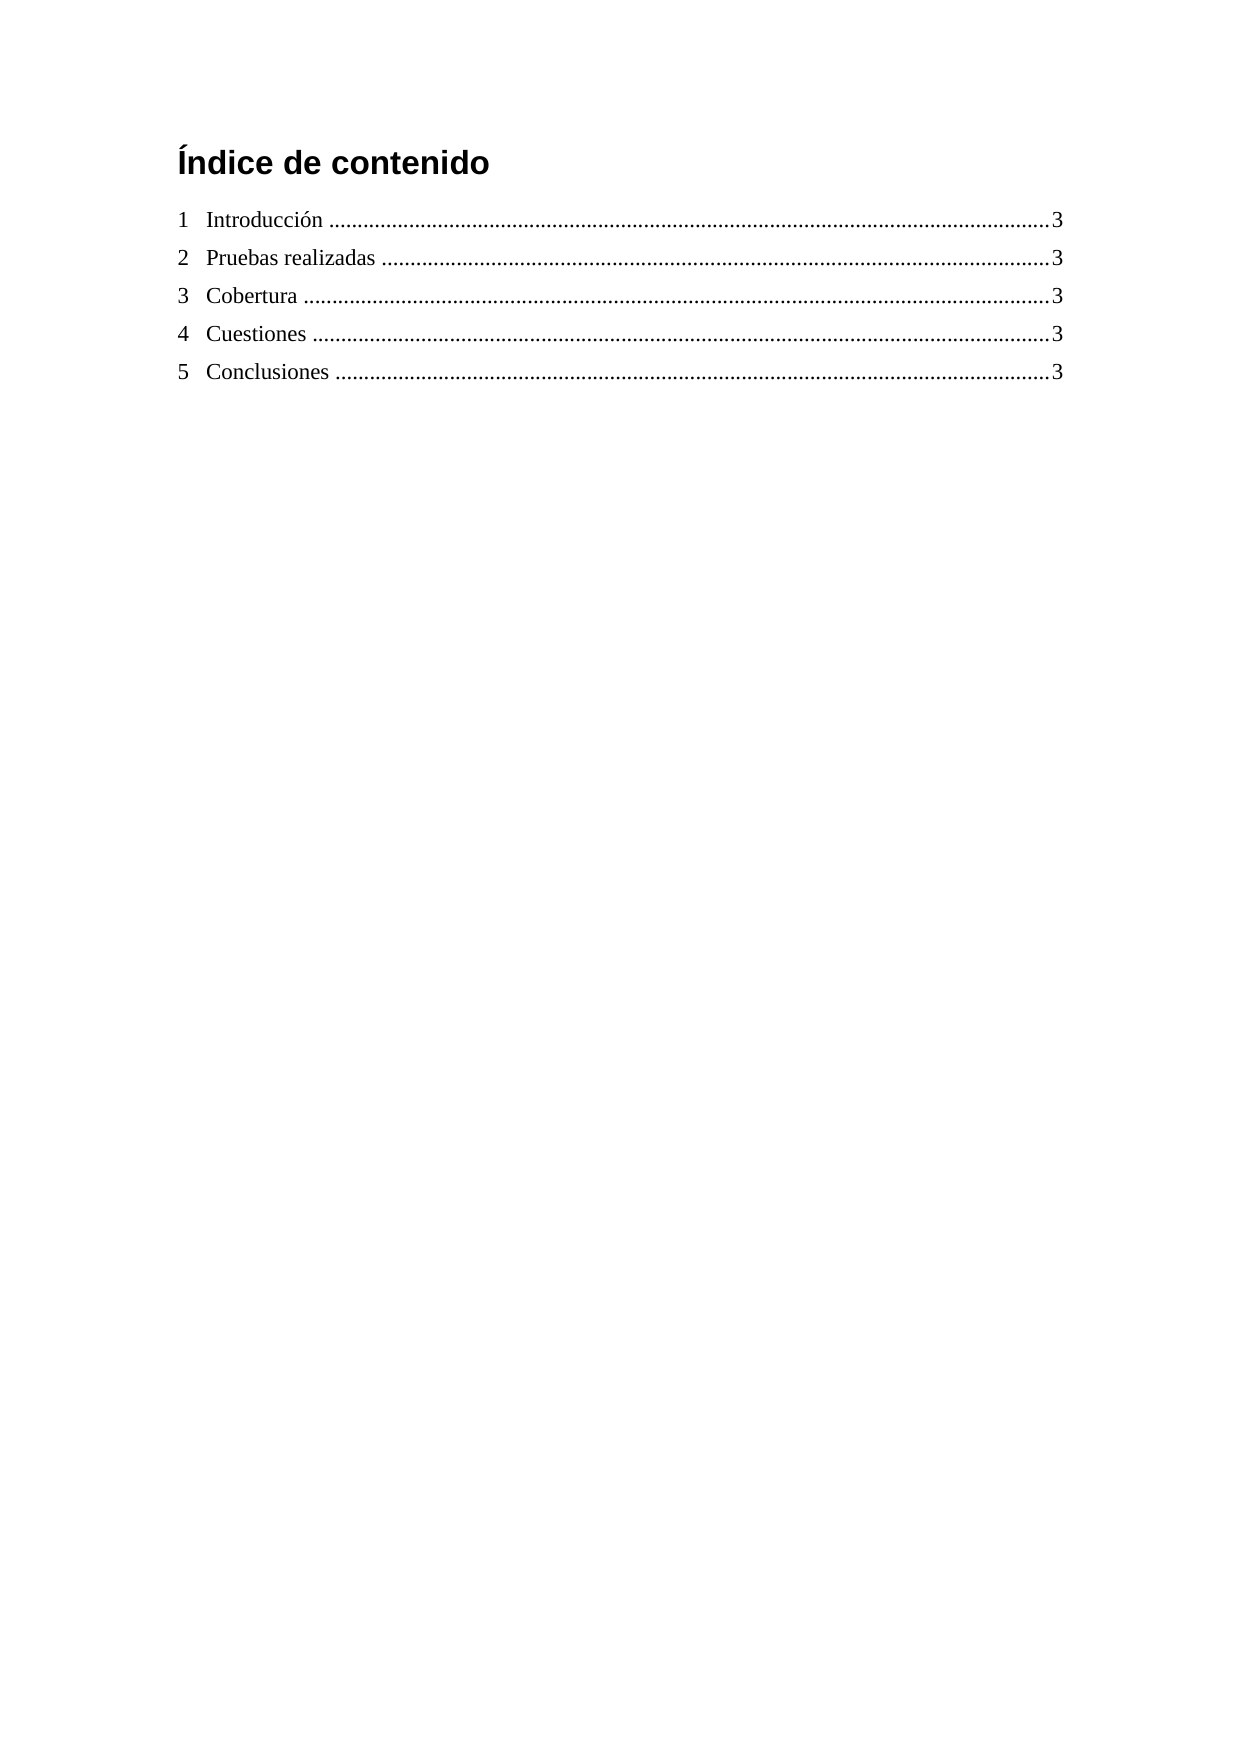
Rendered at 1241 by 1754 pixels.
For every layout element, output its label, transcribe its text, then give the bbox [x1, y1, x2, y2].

text 3 Cobertura 3 [177, 282, 1063, 308]
text 1 Introducción 3 [177, 206, 1063, 232]
subtitle Índice de contenido [177, 143, 1063, 182]
text 4 Cuestiones 3 [177, 320, 1063, 347]
text 5 Conclusiones 3 [177, 358, 1063, 385]
text 2 Pruebas realizadas 3 [177, 244, 1063, 270]
